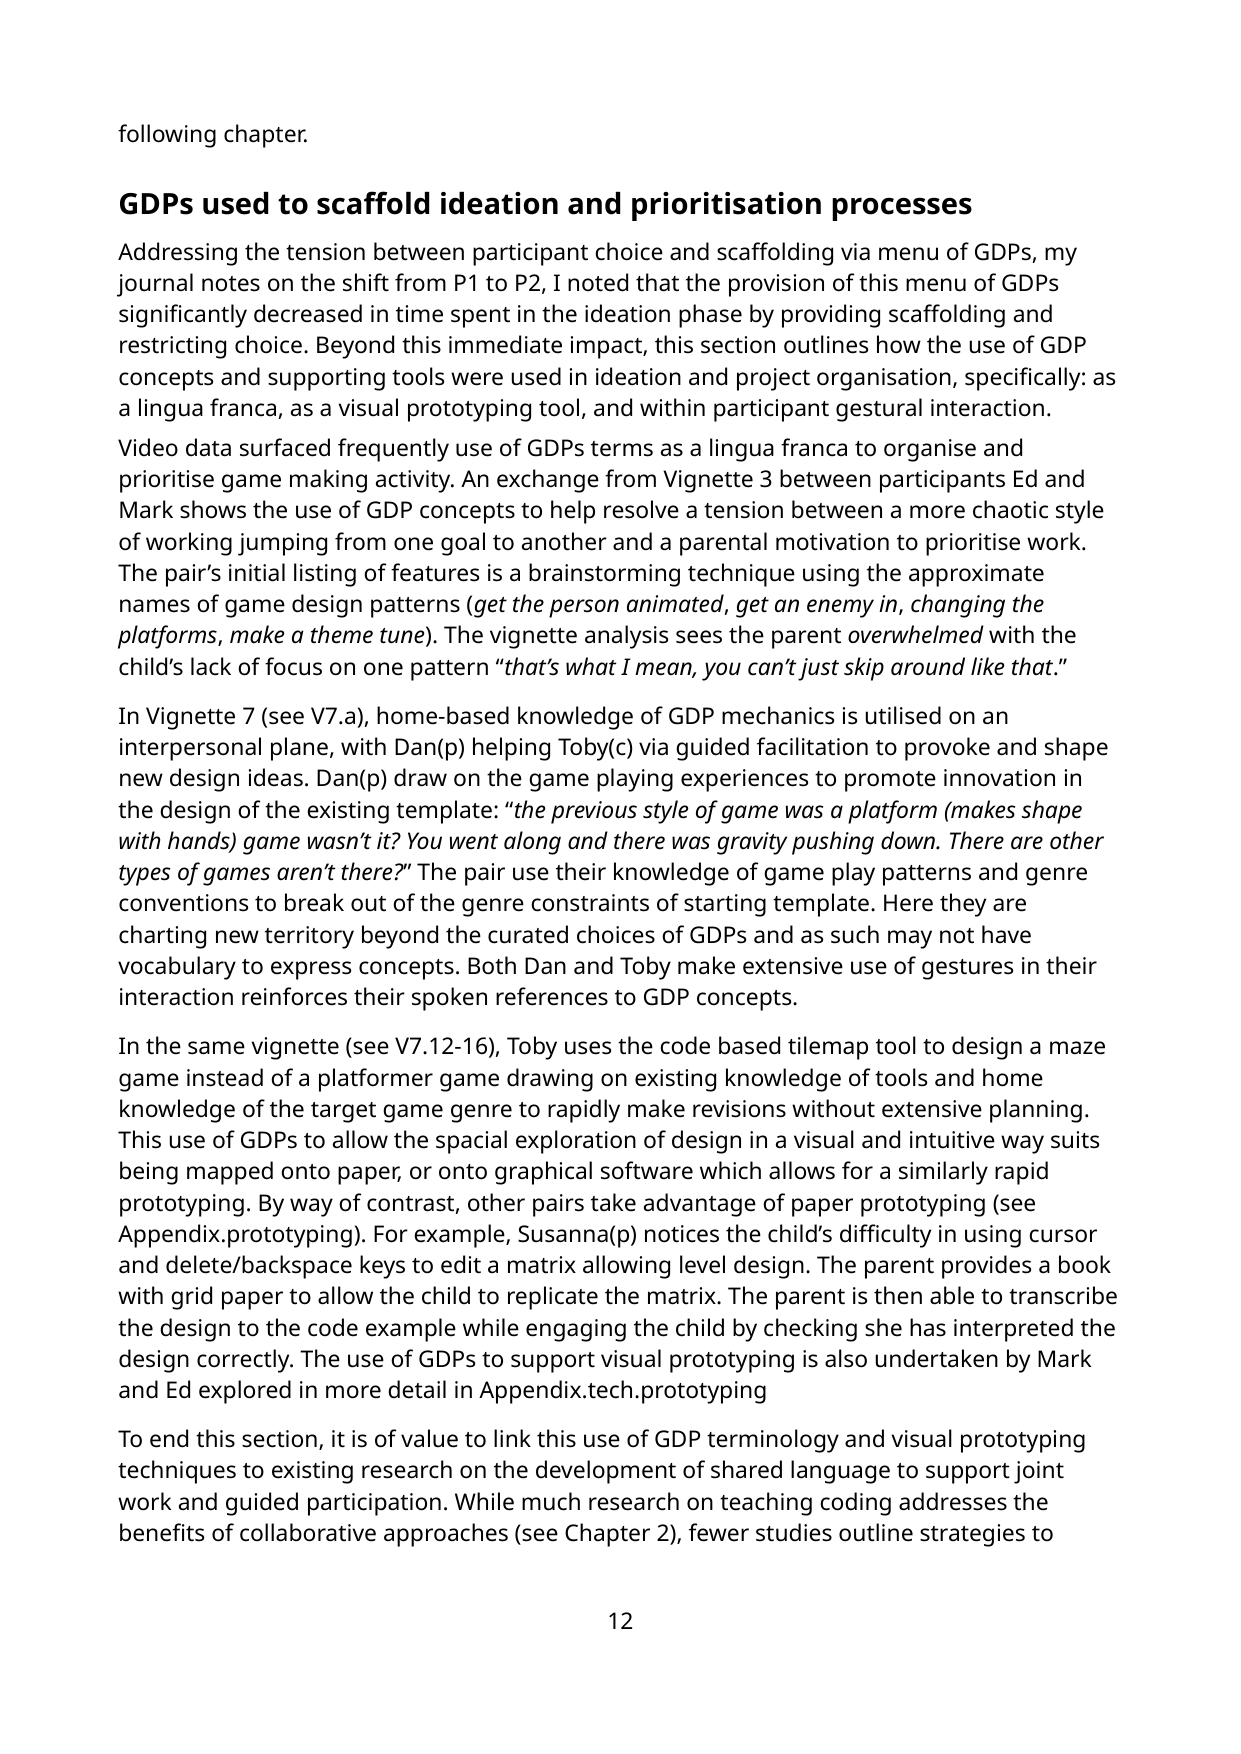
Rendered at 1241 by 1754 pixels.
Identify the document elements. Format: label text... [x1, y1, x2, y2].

text In the same vignette (see V7.12-16), Toby uses the code based tilemap tool to design a maze game instead of a platformer game drawing on existing knowledge of tools and home knowledge of the target game genre to rapidly make revisions without extensive planning. This use of GDPs to allow the spacial exploration of design in a visual and intuitive way suits being mapped onto paper, or onto graphical software which allows for a similarly rapid prototyping. By way of contrast, other pairs take advantage of paper prototyping (see Appendix.prototyping). For example, Susanna(p) notices the child’s difficulty in using cursor and delete/backspace keys to edit a matrix allowing level design. The parent provides a book with grid paper to allow the child to replicate the matrix. The parent is then able to transcribe the design to the code example while engaging the child by checking she has interpreted the design correctly. The use of GDPs to support visual prototyping is also undertaken by Mark and Ed explored in more detail in Appendix.tech.prototyping [118, 1030, 1122, 1405]
text To end this section, it is of value to link this use of GDP terminology and visual prototyping techniques to existing research on the development of shared language to support joint work and guided participation. While much research on teaching coding addresses the benefits of collaborative approaches (see Chapter 2), fewer studies outline strategies to [118, 1423, 1122, 1548]
text In Vignette 7 (see V7.a), home-based knowledge of GDP mechanics is utilised on an interpersonal plane, with Dan(p) helping Toby(c) via guided facilitation to provoke and shape new design ideas. Dan(p) draw on the game playing experiences to promote innovation in the design of the existing template: “the previous style of game was a platform (makes shape with hands) game wasn’t it? You went along and there was gravity pushing down. There are other types of games aren’t there?” The pair use their knowledge of game play patterns and genre conventions to break out of the genre constraints of starting template. Here they are charting new territory beyond the curated choices of GDPs and as such may not have vocabulary to express concepts. Both Dan and Toby make extensive use of gestures in their interaction reinforces their spoken references to GDP concepts. [118, 700, 1122, 1012]
text following chapter. [118, 118, 1122, 149]
text Video data surfaced frequently use of GDPs terms as a lingua franca to organise and prioritise game making activity. An exchange from Vignette 3 between participants Ed and Mark shows the use of GDP concepts to help resolve a tension between a more chaotic style of working jumping from one goal to another and a parental motivation to prioritise work. The pair’s initial listing of features is a brainstorming technique using the approximate names of game design patterns (get the person animated, get an enemy in, changing the platforms, make a theme tune). The vignette analysis sees the parent overwhelmed with the child’s lack of focus on one pattern “that’s what I mean, you can’t just skip around like that.” [118, 432, 1122, 682]
subtitle GDPs used to scaffold ideation and prioritisation processes [118, 183, 1122, 223]
text Addressing the tension between participant choice and scaffolding via menu of GDPs, my journal notes on the shift from P1 to P2, I noted that the provision of this menu of GDPs significantly decreased in time spent in the ideation phase by providing scaffolding and restricting choice. Beyond this immediate impact, this section outlines how the use of GDP concepts and supporting tools were used in ideation and project organisation, specifically: as a lingua franca, as a visual prototyping tool, and within participant gestural interaction. [118, 236, 1122, 423]
